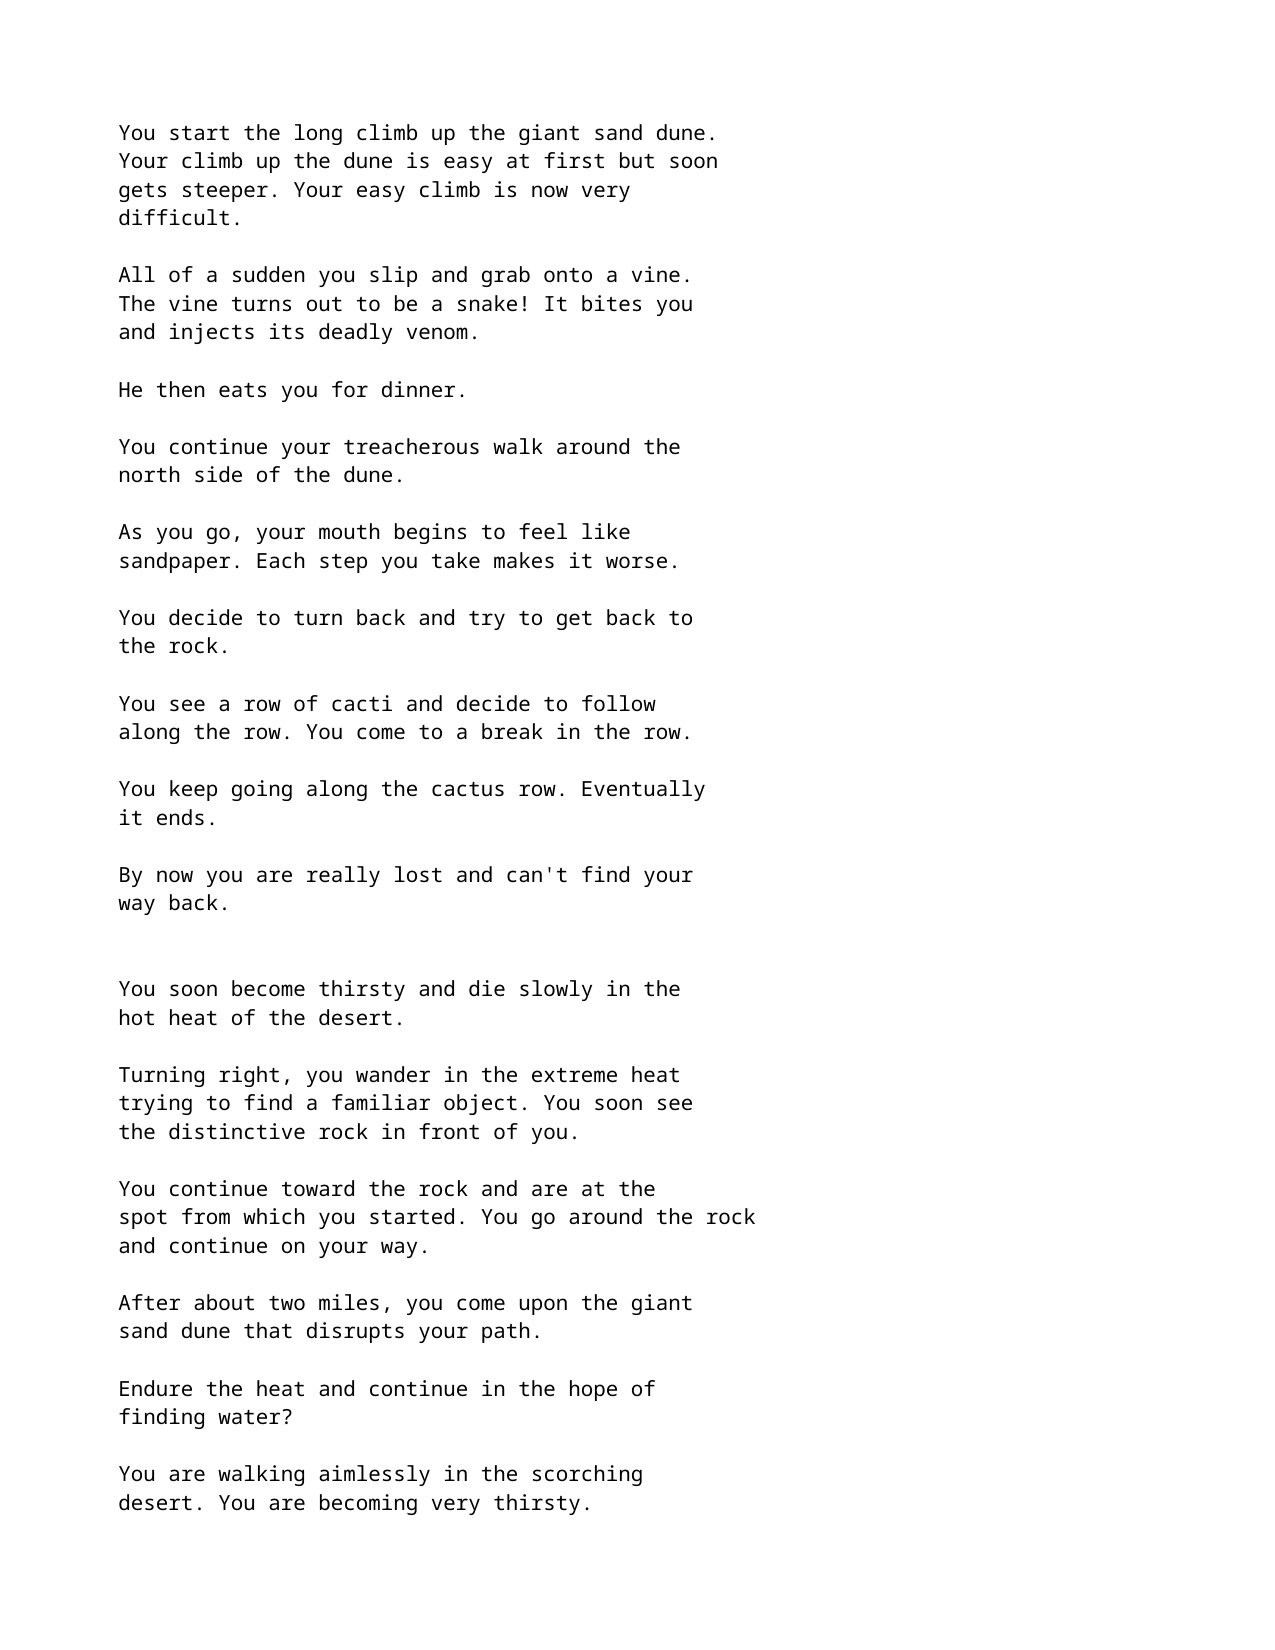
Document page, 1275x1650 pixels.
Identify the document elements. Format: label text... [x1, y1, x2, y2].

text Endure the heat and continue in the hope of [118, 1374, 1157, 1402]
text trying to find a familiar object. You soon see [118, 1088, 1157, 1117]
text hot heat of the desert. [118, 1003, 1157, 1031]
text the rock. [118, 632, 1157, 660]
text You start the long climb up the giant sand dune. [118, 118, 1157, 147]
text Your climb up the dune is easy at first but soon [118, 147, 1157, 175]
text difficult. [118, 203, 1157, 232]
text Turning right, you wander in the extreme heat [118, 1060, 1157, 1088]
text The vine turns out to be a snake! It bites you [118, 289, 1157, 317]
text You are walking aimlessly in the scorching [118, 1459, 1157, 1488]
text sand dune that disrupts your path. [118, 1317, 1157, 1345]
text You see a row of cacti and decide to follow [118, 689, 1157, 717]
text He then eats you for dinner. [118, 375, 1157, 403]
text After about two miles, you come upon the giant [118, 1288, 1157, 1317]
text way back. [118, 888, 1157, 917]
text the distinctive rock in front of you. [118, 1117, 1157, 1145]
text along the row. You come to a break in the row. [118, 717, 1157, 746]
text spot from which you started. You go around the rock [118, 1202, 1157, 1231]
text As you go, your mouth begins to feel like [118, 517, 1157, 546]
text desert. You are becoming very thirsty. [118, 1488, 1157, 1516]
text and injects its deadly venom. [118, 317, 1157, 346]
text You keep going along the cactus row. Eventually [118, 774, 1157, 803]
text All of a sudden you slip and grab onto a vine. [118, 261, 1157, 289]
text north side of the dune. [118, 460, 1157, 489]
text and continue on your way. [118, 1231, 1157, 1259]
text You soon become thirsty and die slowly in the [118, 974, 1157, 1003]
text gets steeper. Your easy climb is now very [118, 175, 1157, 203]
text You continue your treacherous walk around the [118, 432, 1157, 460]
text By now you are really lost and can't find your [118, 860, 1157, 888]
text sandpaper. Each step you take makes it worse. [118, 546, 1157, 574]
text it ends. [118, 803, 1157, 831]
text You continue toward the rock and are at the [118, 1174, 1157, 1202]
text finding water? [118, 1402, 1157, 1431]
text You decide to turn back and try to get back to [118, 603, 1157, 632]
